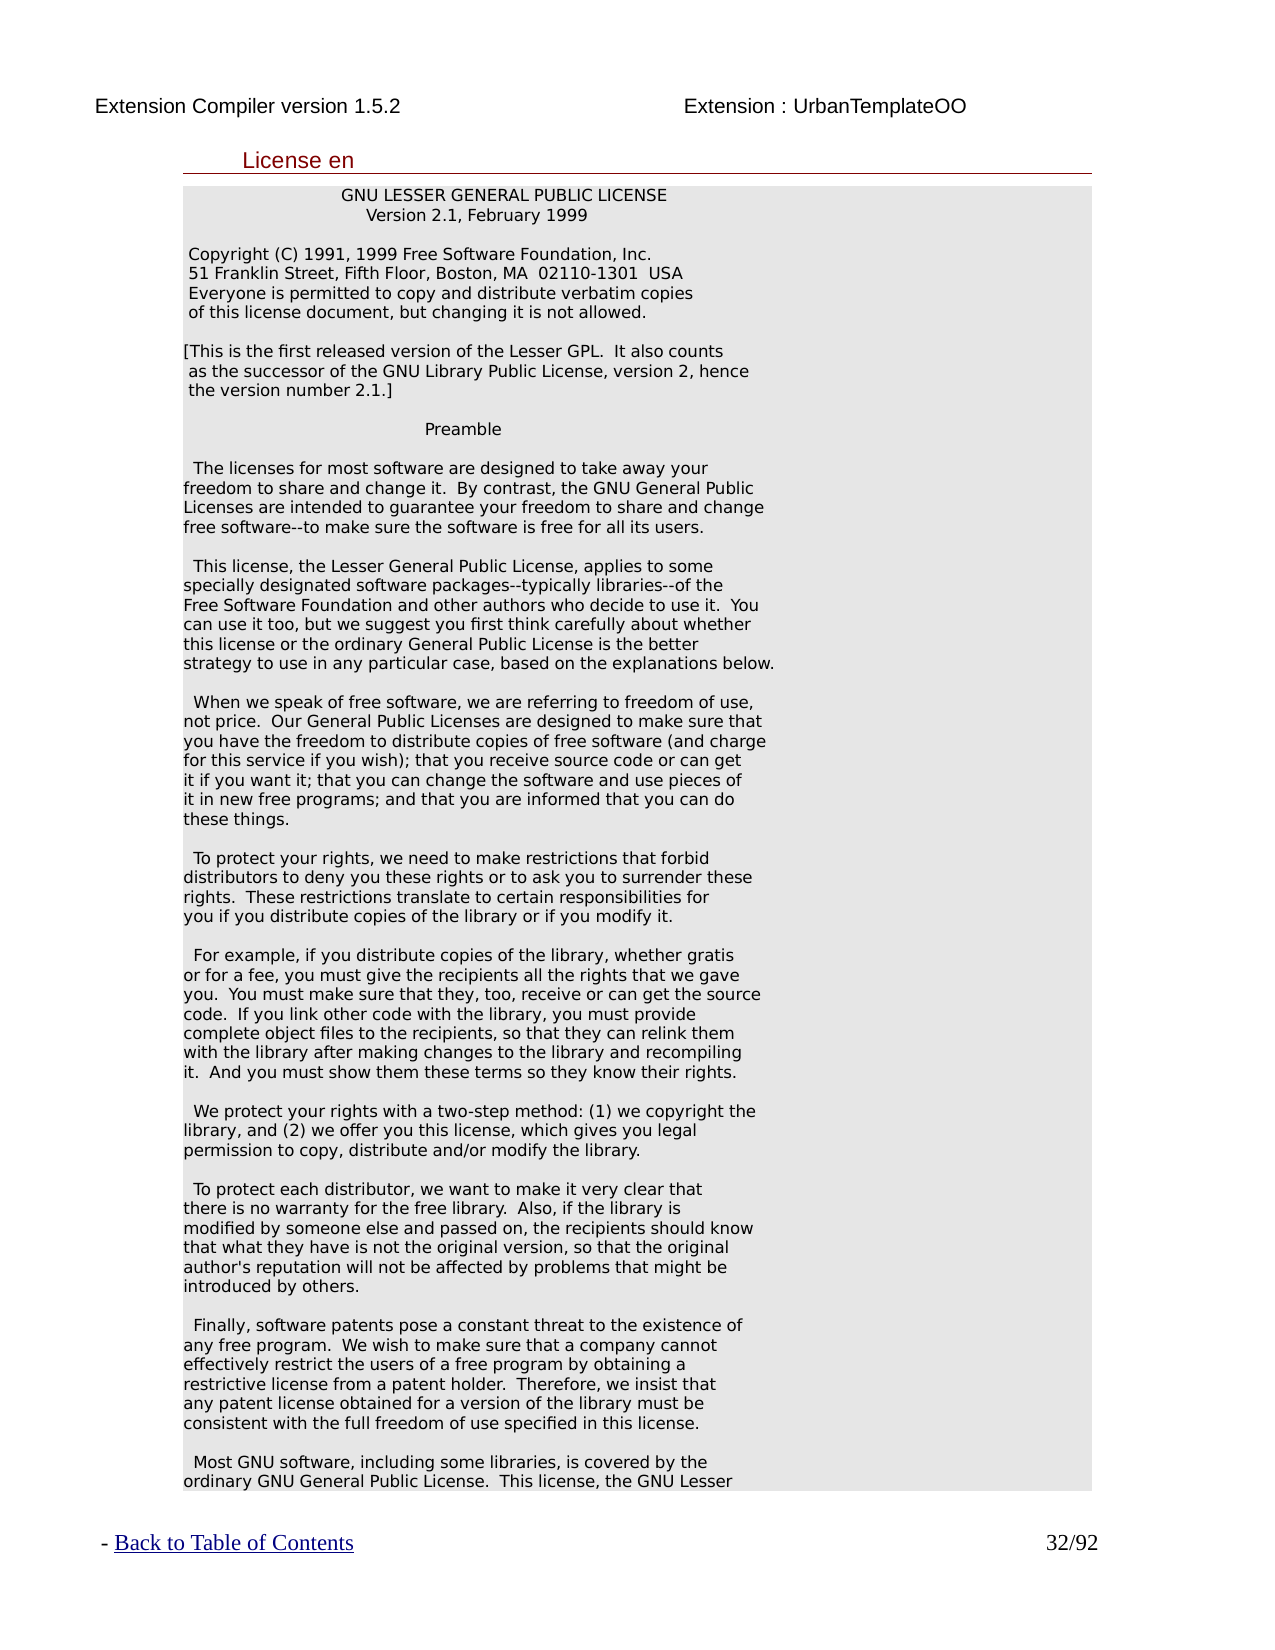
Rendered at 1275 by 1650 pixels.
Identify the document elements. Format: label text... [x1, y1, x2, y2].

text permission to copy, distribute and/or modify the library. [183, 1141, 1092, 1160]
text specially designated software packages--typically libraries--of the [183, 576, 1092, 595]
text author's reputation will not be affected by problems that might be [183, 1258, 1092, 1277]
text complete object files to the recipients, so that they can relink them [183, 1024, 1092, 1043]
text that what they have is not the original version, so that the original [183, 1238, 1092, 1258]
text To protect each distributor, we want to make it very clear that [183, 1180, 1092, 1199]
text these things. [183, 810, 1092, 829]
text you if you distribute copies of the library or if you modify it. [183, 907, 1092, 927]
text the version number 2.1.] [183, 381, 1092, 401]
text this license or the ordinary General Public License is the better [183, 634, 1092, 654]
text it if you want it; that you can change the software and use pieces of [183, 771, 1092, 790]
text Licenses are intended to guarantee your freedom to share and change [183, 498, 1092, 517]
text Version 2.1, February 1999 [183, 206, 1092, 225]
text consistent with the full freedom of use specified in this license. [183, 1413, 1092, 1433]
text 51 Franklin Street, Fifth Floor, Boston, MA 02110-1301 USA [183, 264, 1092, 284]
text distributors to deny you these rights or to ask you to surrender these [183, 868, 1092, 888]
text library, and (2) we offer you this license, which gives you legal [183, 1121, 1092, 1141]
text Copyright (C) 1991, 1999 Free Software Foundation, Inc. [183, 245, 1092, 264]
text you have the freedom to distribute copies of free software (and charge [183, 732, 1092, 751]
text code. If you link other code with the library, you must provide [183, 1004, 1092, 1024]
text with the library after making changes to the library and recompiling [183, 1043, 1092, 1063]
text [This is the first released version of the Lesser GPL. It also counts [183, 342, 1092, 362]
text Finally, software patents pose a constant threat to the existence of [183, 1316, 1092, 1336]
text not price. Our General Public Licenses are designed to make sure that [183, 712, 1092, 732]
text The licenses for most software are designed to take away your [183, 459, 1092, 478]
text it. And you must show them these terms so they know their rights. [183, 1063, 1092, 1082]
text for this service if you wish); that you receive source code or can get [183, 751, 1092, 771]
text To protect your rights, we need to make restrictions that forbid [183, 849, 1092, 868]
text you. You must make sure that they, too, receive or can get the source [183, 985, 1092, 1004]
text We protect your rights with a two-step method: (1) we copyright the [183, 1102, 1092, 1121]
text there is no warranty for the free library. Also, if the library is [183, 1199, 1092, 1219]
text When we speak of free software, we are referring to freedom of use, [183, 693, 1092, 712]
text effectively restrict the users of a free program by obtaining a [183, 1355, 1092, 1374]
text modified by someone else and passed on, the recipients should know [183, 1219, 1092, 1238]
text Most GNU software, including some libraries, is covered by the [183, 1452, 1092, 1472]
text of this license document, but changing it is not allowed. [183, 303, 1092, 323]
text introduced by others. [183, 1277, 1092, 1297]
text For example, if you distribute copies of the library, whether gratis [183, 946, 1092, 966]
text can use it too, but we suggest you first think carefully about whether [183, 615, 1092, 634]
text it in new free programs; and that you are informed that you can do [183, 790, 1092, 810]
text any patent license obtained for a version of the library must be [183, 1394, 1092, 1413]
text This license, the Lesser General Public License, applies to some [183, 556, 1092, 576]
text License en [183, 147, 1092, 173]
text any free program. We wish to make sure that a company cannot [183, 1336, 1092, 1355]
text Preamble [183, 420, 1092, 439]
text strategy to use in any particular case, based on the explanations below. [183, 654, 1092, 673]
text restrictive license from a patent holder. Therefore, we insist that [183, 1374, 1092, 1394]
text free software--to make sure the software is free for all its users. [183, 517, 1092, 537]
text or for a fee, you must give the recipients all the rights that we gave [183, 966, 1092, 985]
text rights. These restrictions translate to certain responsibilities for [183, 888, 1092, 907]
text Free Software Foundation and other authors who decide to use it. You [183, 595, 1092, 615]
text Everyone is permitted to copy and distribute verbatim copies [183, 284, 1092, 303]
text ordinary GNU General Public License. This license, the GNU Lesser [183, 1472, 1092, 1491]
text GNU LESSER GENERAL PUBLIC LICENSE [183, 186, 1092, 206]
text freedom to share and change it. By contrast, the GNU General Public [183, 478, 1092, 498]
text as the successor of the GNU Library Public License, version 2, hence [183, 362, 1092, 381]
